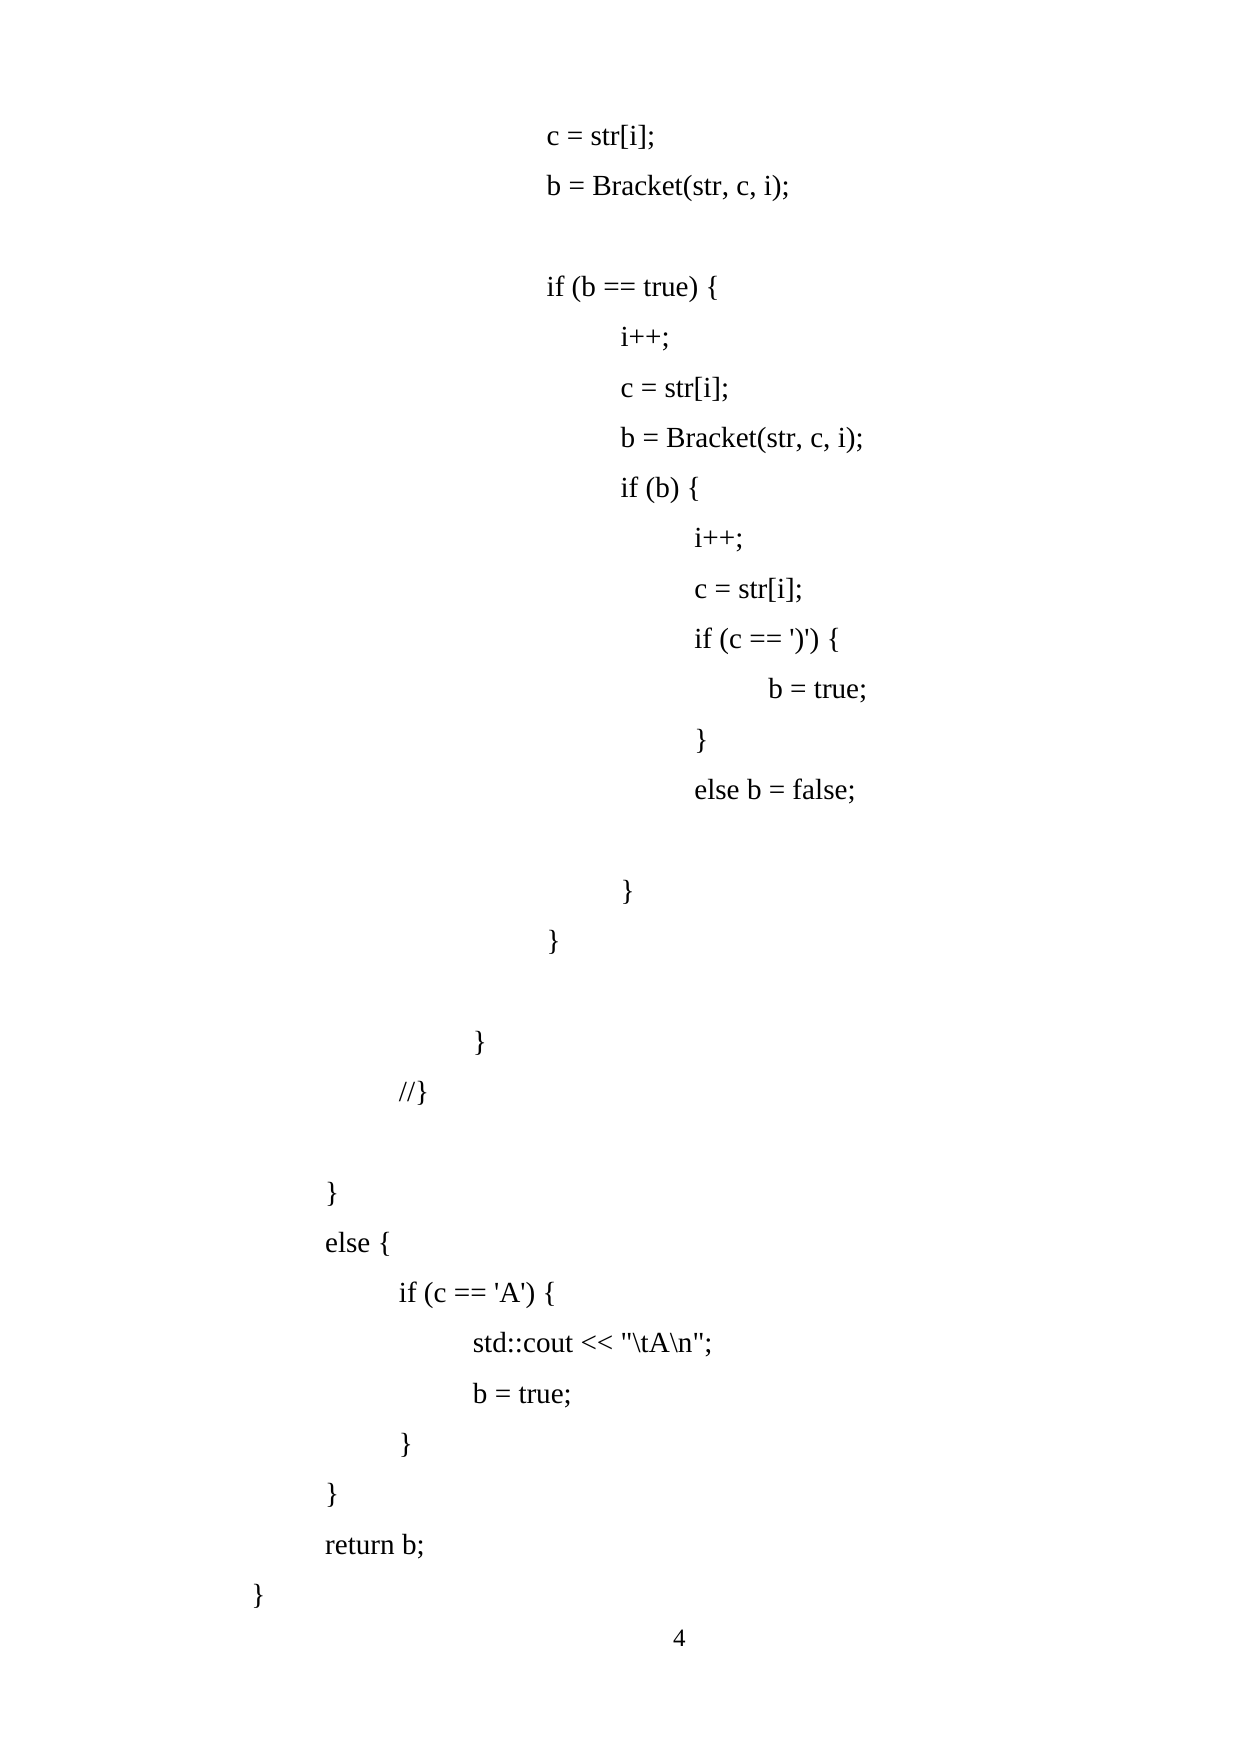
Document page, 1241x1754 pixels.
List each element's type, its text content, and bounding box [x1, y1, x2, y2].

text b = true; [177, 672, 1181, 705]
text if (b) { [177, 470, 1181, 504]
text c = str[i]; [177, 370, 1181, 403]
text return b; [177, 1527, 1181, 1560]
text c = str[i]; [177, 571, 1181, 604]
text } [177, 923, 1181, 957]
text if (c == 'A') { [177, 1275, 1181, 1309]
text } [177, 1024, 1181, 1057]
text b = true; [177, 1376, 1181, 1409]
text else { [177, 1225, 1181, 1258]
text else b = false; [177, 772, 1181, 806]
text } [177, 873, 1181, 906]
text b = Bracket(str, c, i); [177, 420, 1181, 453]
text } [177, 1577, 1181, 1611]
text if (c == ')') { [177, 621, 1181, 655]
text } [177, 1426, 1181, 1460]
text } [177, 722, 1181, 755]
text i++; [177, 319, 1181, 353]
text } [177, 1477, 1181, 1510]
text i++; [177, 521, 1181, 554]
text //} [177, 1074, 1181, 1108]
text c = str[i]; [177, 118, 1181, 152]
text if (b == true) { [177, 269, 1181, 303]
text std::cout << "\tA\n"; [177, 1326, 1181, 1359]
text b = Bracket(str, c, i); [177, 168, 1181, 202]
text } [177, 1175, 1181, 1208]
